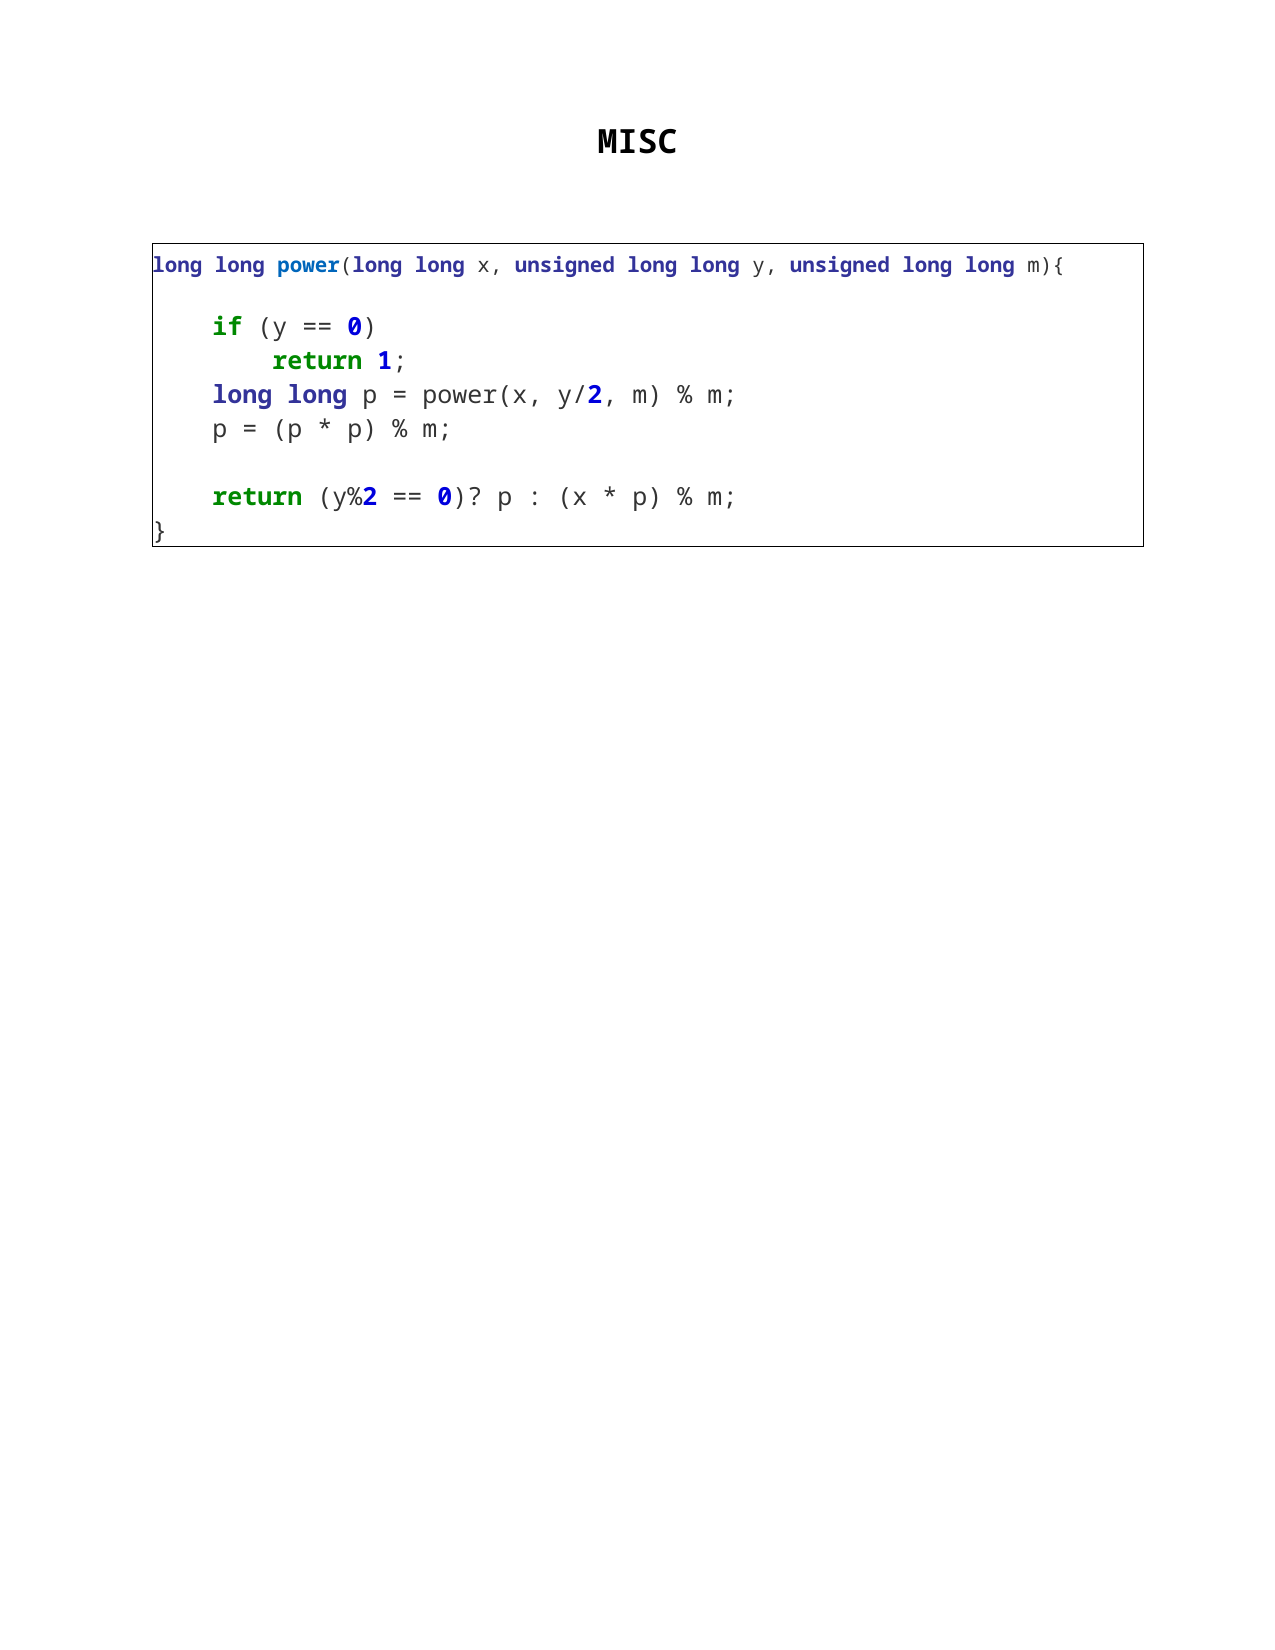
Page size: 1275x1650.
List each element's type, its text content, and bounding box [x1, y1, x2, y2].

text MISC [118, 118, 1157, 163]
